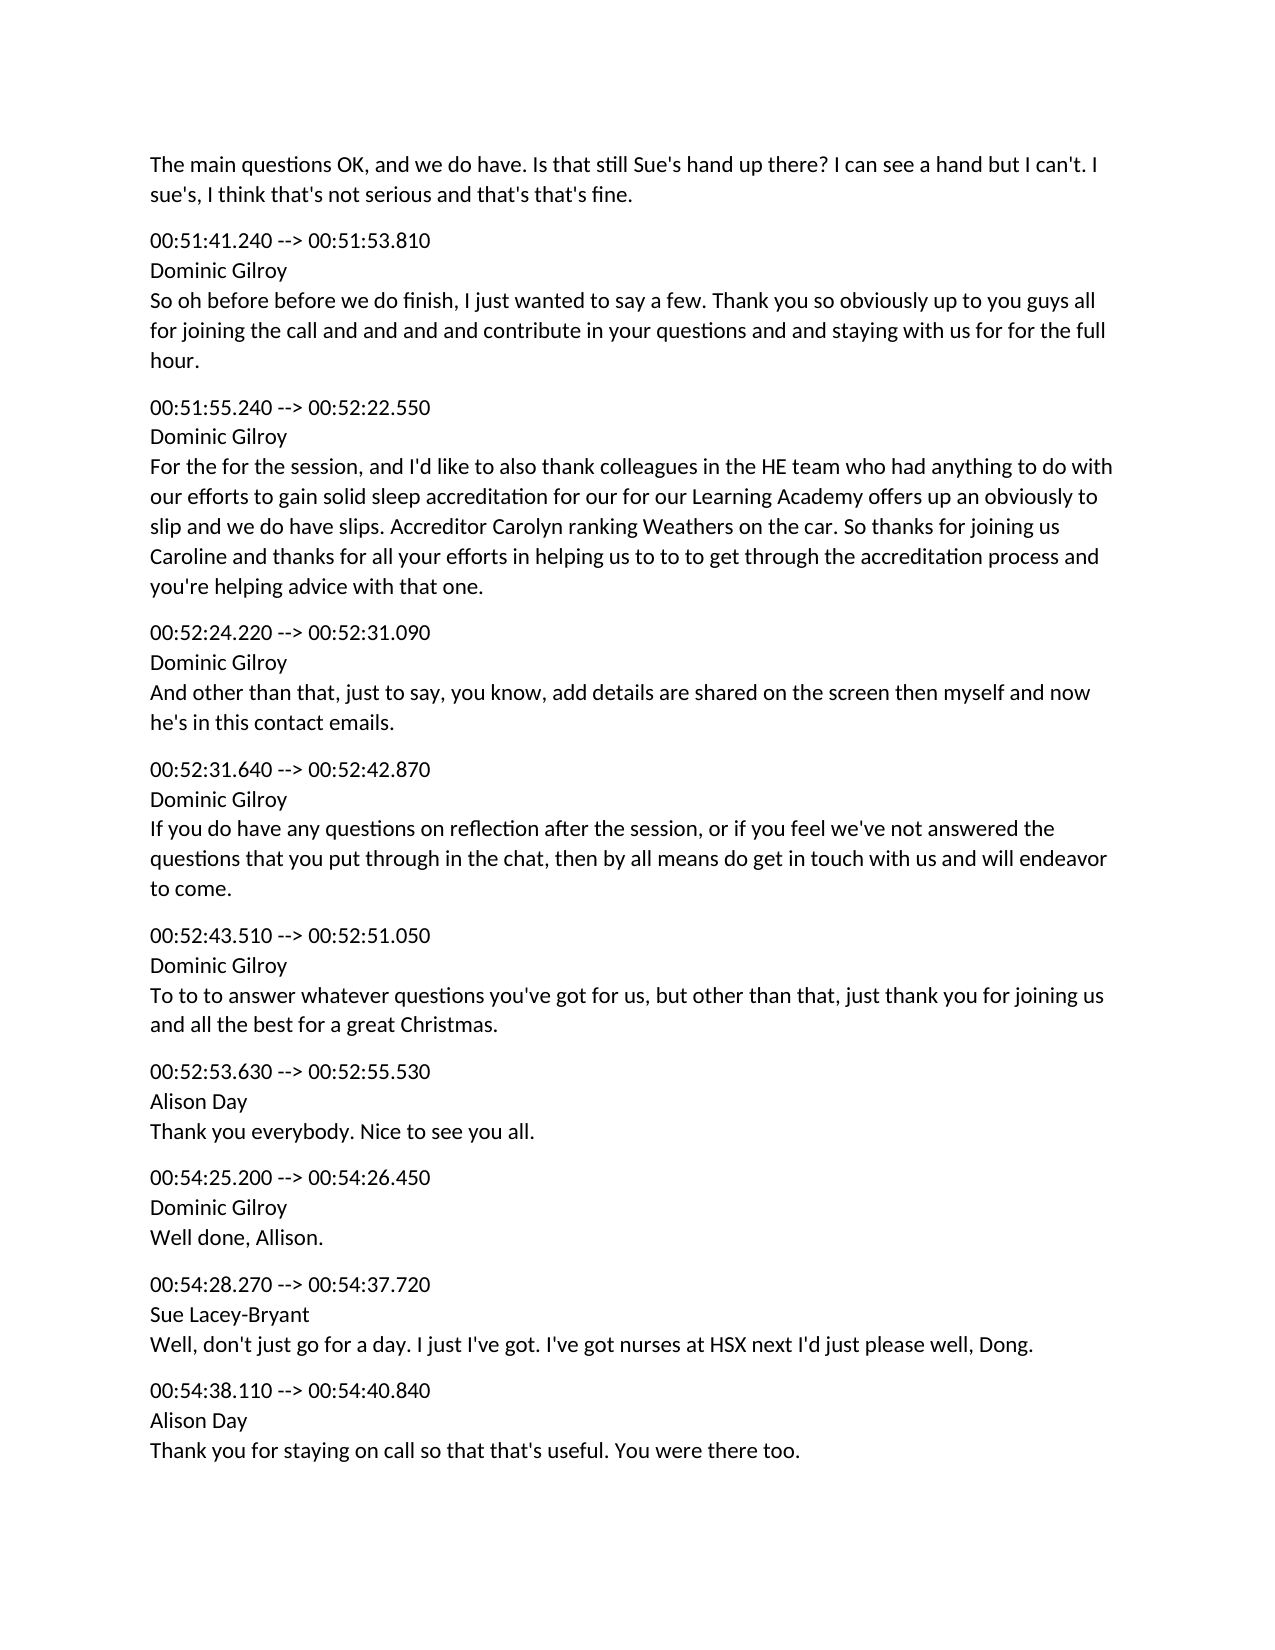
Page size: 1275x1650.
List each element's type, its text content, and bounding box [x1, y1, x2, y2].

text The main questions OK, and we do have. Is that still Sue's hand up there? I can see a hand but I can't. I sue's, I think that's not serious and that's that's fine. [150, 150, 1125, 208]
text 00:52:24.220 --> 00:52:31.090 Dominic Gilroy And other than that, just to say, you know, add details are shared on the screen then myself and now he's in this contact emails. [150, 618, 1125, 736]
text 00:54:38.110 --> 00:54:40.840 Alison Day Thank you for staying on call so that that's useful. You were there too. [150, 1376, 1125, 1464]
text 00:52:53.630 --> 00:52:55.530 Alison Day Thank you everybody. Nice to see you all. [150, 1057, 1125, 1145]
text 00:51:41.240 --> 00:51:53.810 Dominic Gilroy So oh before before we do finish, I just wanted to say a few. Thank you so obviously up to you guys all for joining the call and and and and contribute in your questions and and staying with us for for the full hour. [150, 226, 1125, 374]
text 00:51:55.240 --> 00:52:22.550 Dominic Gilroy For the for the session, and I'd like to also thank colleagues in the HE team who had anything to do with our efforts to gain solid sleep accreditation for our for our Learning Academy offers up an obviously to slip and we do have slips. Accreditor Carolyn ranking Weathers on the car. So thanks for joining us Caroline and thanks for all your efforts in helping us to to to get through the accreditation process and you're helping advice with that one. [150, 393, 1125, 600]
text 00:54:25.200 --> 00:54:26.450 Dominic Gilroy Well done, Allison. [150, 1163, 1125, 1251]
text 00:54:28.270 --> 00:54:37.720 Sue Lacey-Bryant Well, don't just go for a day. I just I've got. I've got nurses at HSX next I'd just please well, Dong. [150, 1270, 1125, 1358]
text 00:52:31.640 --> 00:52:42.870 Dominic Gilroy If you do have any questions on reflection after the session, or if you feel we've not answered the questions that you put through in the chat, then by all means do get in touch with us and will endeavor to come. [150, 755, 1125, 902]
text 00:52:43.510 --> 00:52:51.050 Dominic Gilroy To to to answer whatever questions you've got for us, but other than that, just thank you for joining us and all the best for a great Christmas. [150, 921, 1125, 1039]
